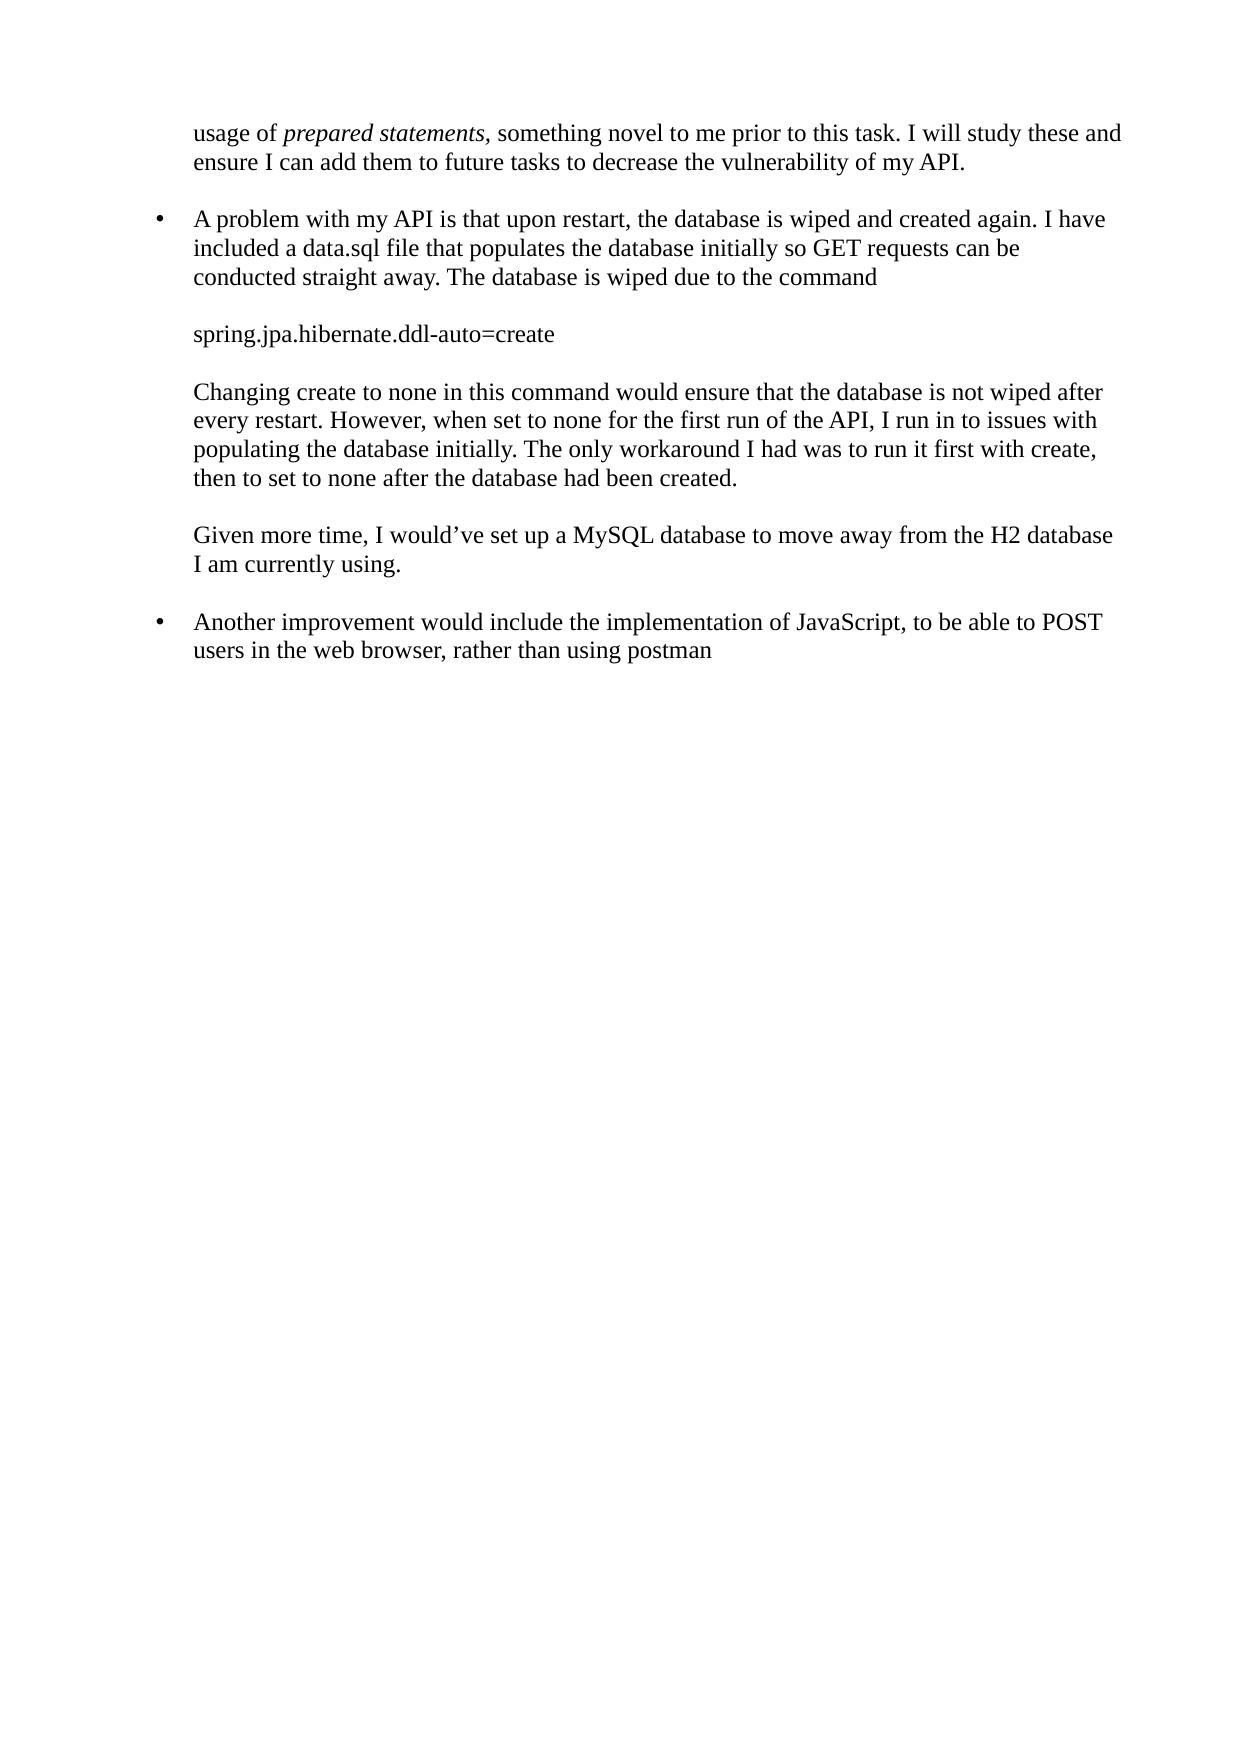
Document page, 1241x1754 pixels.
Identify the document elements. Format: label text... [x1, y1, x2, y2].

list spring.jpa.hibernate.ddl-auto=create [156, 319, 1122, 348]
list Given more time, I would’ve set up a MySQL database to move away from the H2 database I am currently using. [156, 521, 1122, 578]
list Changing create to none in this command would ensure that the database is not wiped after every restart. However, when set to none for the first run of the API, I run in to issues with populating the database initially. The only workaround I had was to run it first with create, then to set to none after the database had been created. [156, 377, 1122, 492]
list usage of prepared statements, something novel to me prior to this task. I will study these and ensure I can add them to future tasks to decrease the vulnerability of my API. [156, 118, 1122, 176]
list Another improvement would include the implementation of JavaScript, to be able to POST users in the web browser, rather than using postman [156, 607, 1122, 664]
list A problem with my API is that upon restart, the database is wiped and created again. I have included a data.sql file that populates the database initially so GET requests can be conducted straight away. The database is wiped due to the command [156, 204, 1122, 291]
